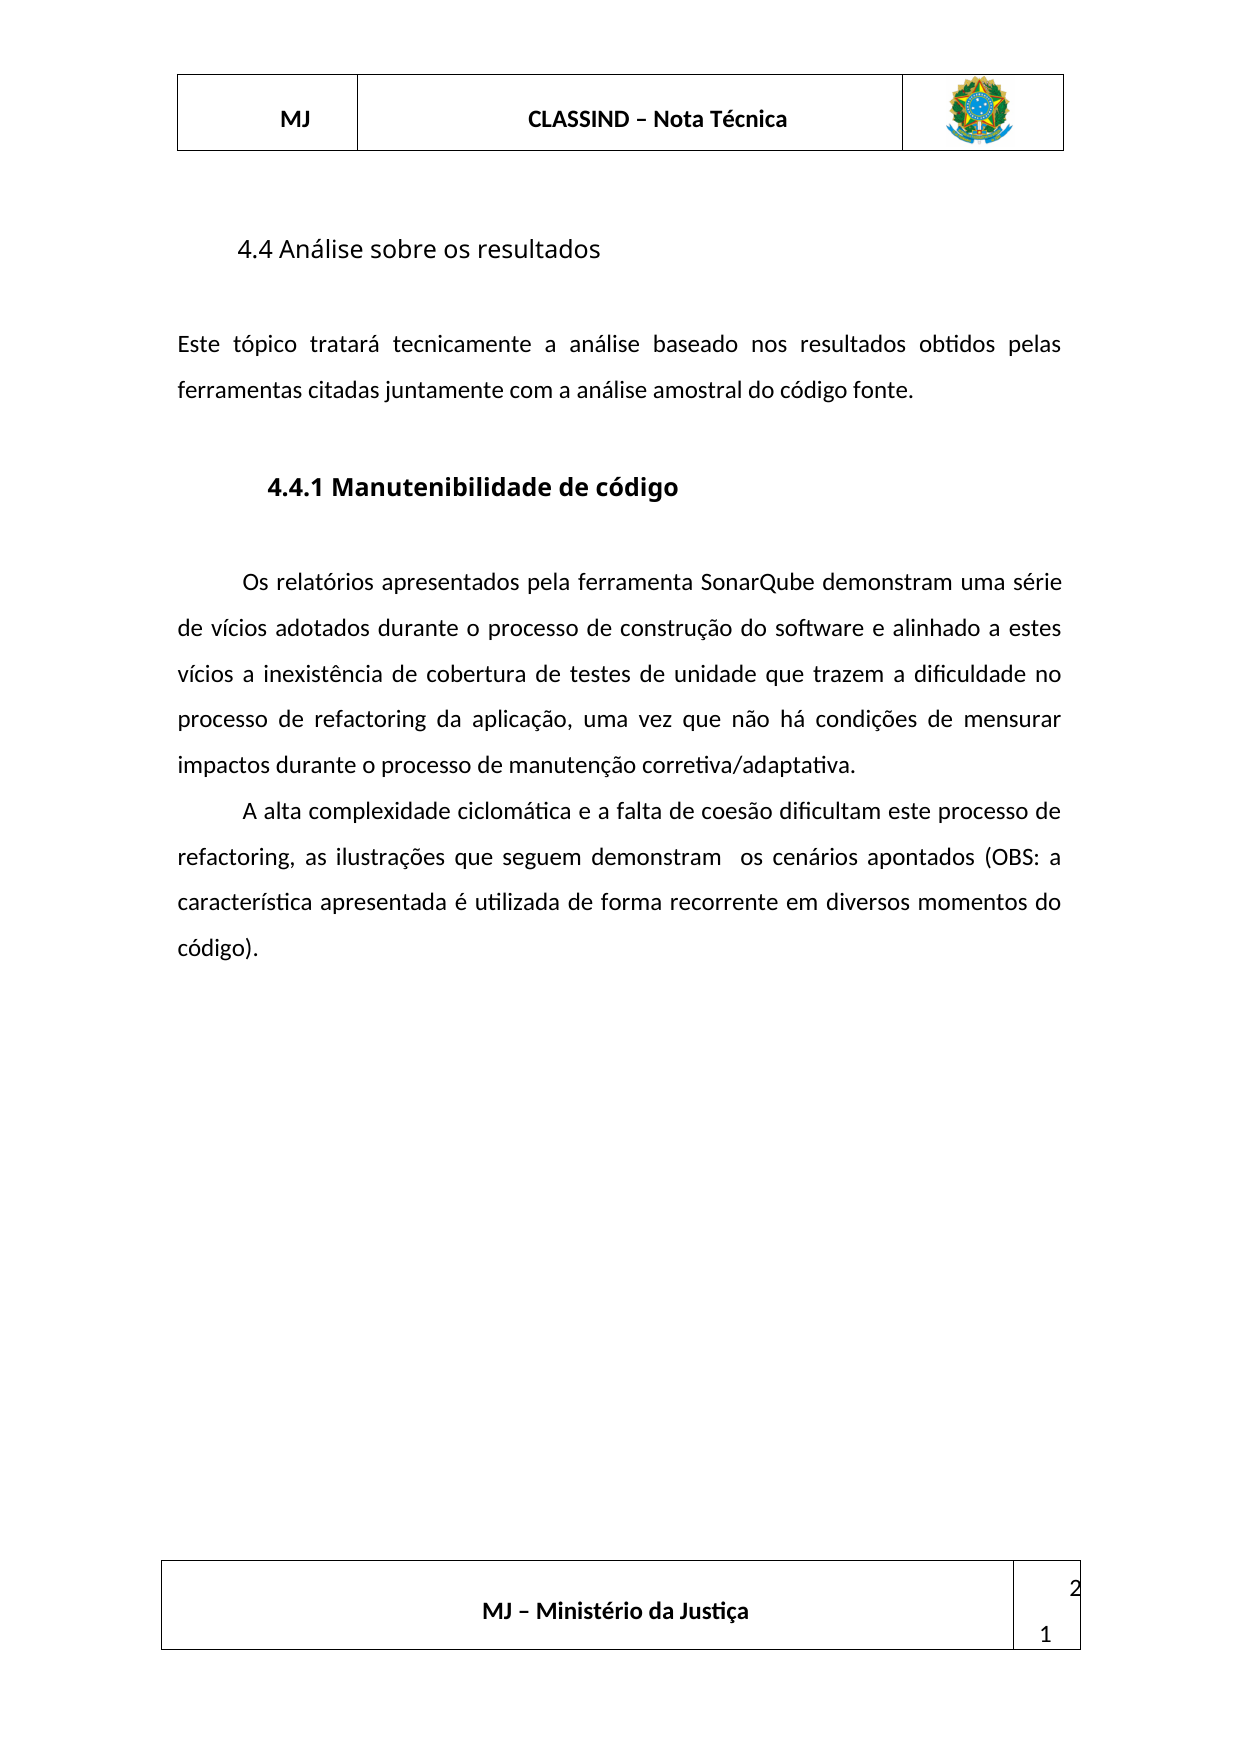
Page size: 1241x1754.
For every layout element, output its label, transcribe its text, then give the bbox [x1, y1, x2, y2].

text A alta complexidade ciclomática e a falta de coesão dificultam este processo de refactoring, as ilustrações que seguem demonstram os cenários apontados (OBS: a característica apresentada é utilizada de forma recorrente em diversos momentos do código). [177, 795, 1063, 841]
subtitle 4.4 Análise sobre os resultados [177, 232, 237, 266]
picture [944, 75, 1020, 149]
text Os relatórios apresentados pela ferramenta SonarQube demonstram uma série de vícios adotados durante o processo de construção do software e alinhado a estes vícios a inexistência de cobertura de testes de unidade que trazem a dificuldade no processo de refactoring da aplicação, uma vez que não há condições de mensurar impactos durante o processo de manutenção corretiva/adaptativa. [177, 643, 1063, 658]
text A alta complexidade ciclomática e a falta de coesão dificultam este processo de refactoring, as ilustrações que seguem demonstram os cenários apontados (OBS: a característica apresentada é utilizada de forma recorrente em diversos momentos do código). [177, 917, 1063, 963]
subtitle 4.4.1 Manutenibilidade de código [177, 470, 267, 504]
text Os relatórios apresentados pela ferramenta SonarQube demonstram uma série de vícios adotados durante o processo de construção do software e alinhado a estes vícios a inexistência de cobertura de testes de unidade que trazem a dificuldade no processo de refactoring da aplicação, uma vez que não há condições de mensurar impactos durante o processo de manutenção corretiva/adaptativa. [177, 688, 1063, 704]
text Este tópico tratará tecnicamente a análise baseado nos resultados obtidos pelas ferramentas citadas juntamente com a análise amostral do código fonte. [100, 359, 1063, 404]
text Os relatórios apresentados pela ferramenta SonarQube demonstram uma série de vícios adotados durante o processo de construção do software e alinhado a estes vícios a inexistência de cobertura de testes de unidade que trazem a dificuldade no processo de refactoring da aplicação, uma vez que não há condições de mensurar impactos durante o processo de manutenção corretiva/adaptativa. [177, 566, 1063, 612]
text Os relatórios apresentados pela ferramenta SonarQube demonstram uma série de vícios adotados durante o processo de construção do software e alinhado a estes vícios a inexistência de cobertura de testes de unidade que trazem a dificuldade no processo de refactoring da aplicação, uma vez que não há condições de mensurar impactos durante o processo de manutenção corretiva/adaptativa. [177, 734, 1063, 780]
subtitle 4.4.1 Manutenibilidade de código [679, 470, 1063, 504]
text A alta complexidade ciclomática e a falta de coesão dificultam este processo de refactoring, as ilustrações que seguem demonstram os cenários apontados (OBS: a característica apresentada é utilizada de forma recorrente em diversos momentos do código). [177, 871, 1063, 887]
subtitle 4.4 Análise sobre os resultados [601, 232, 1063, 266]
